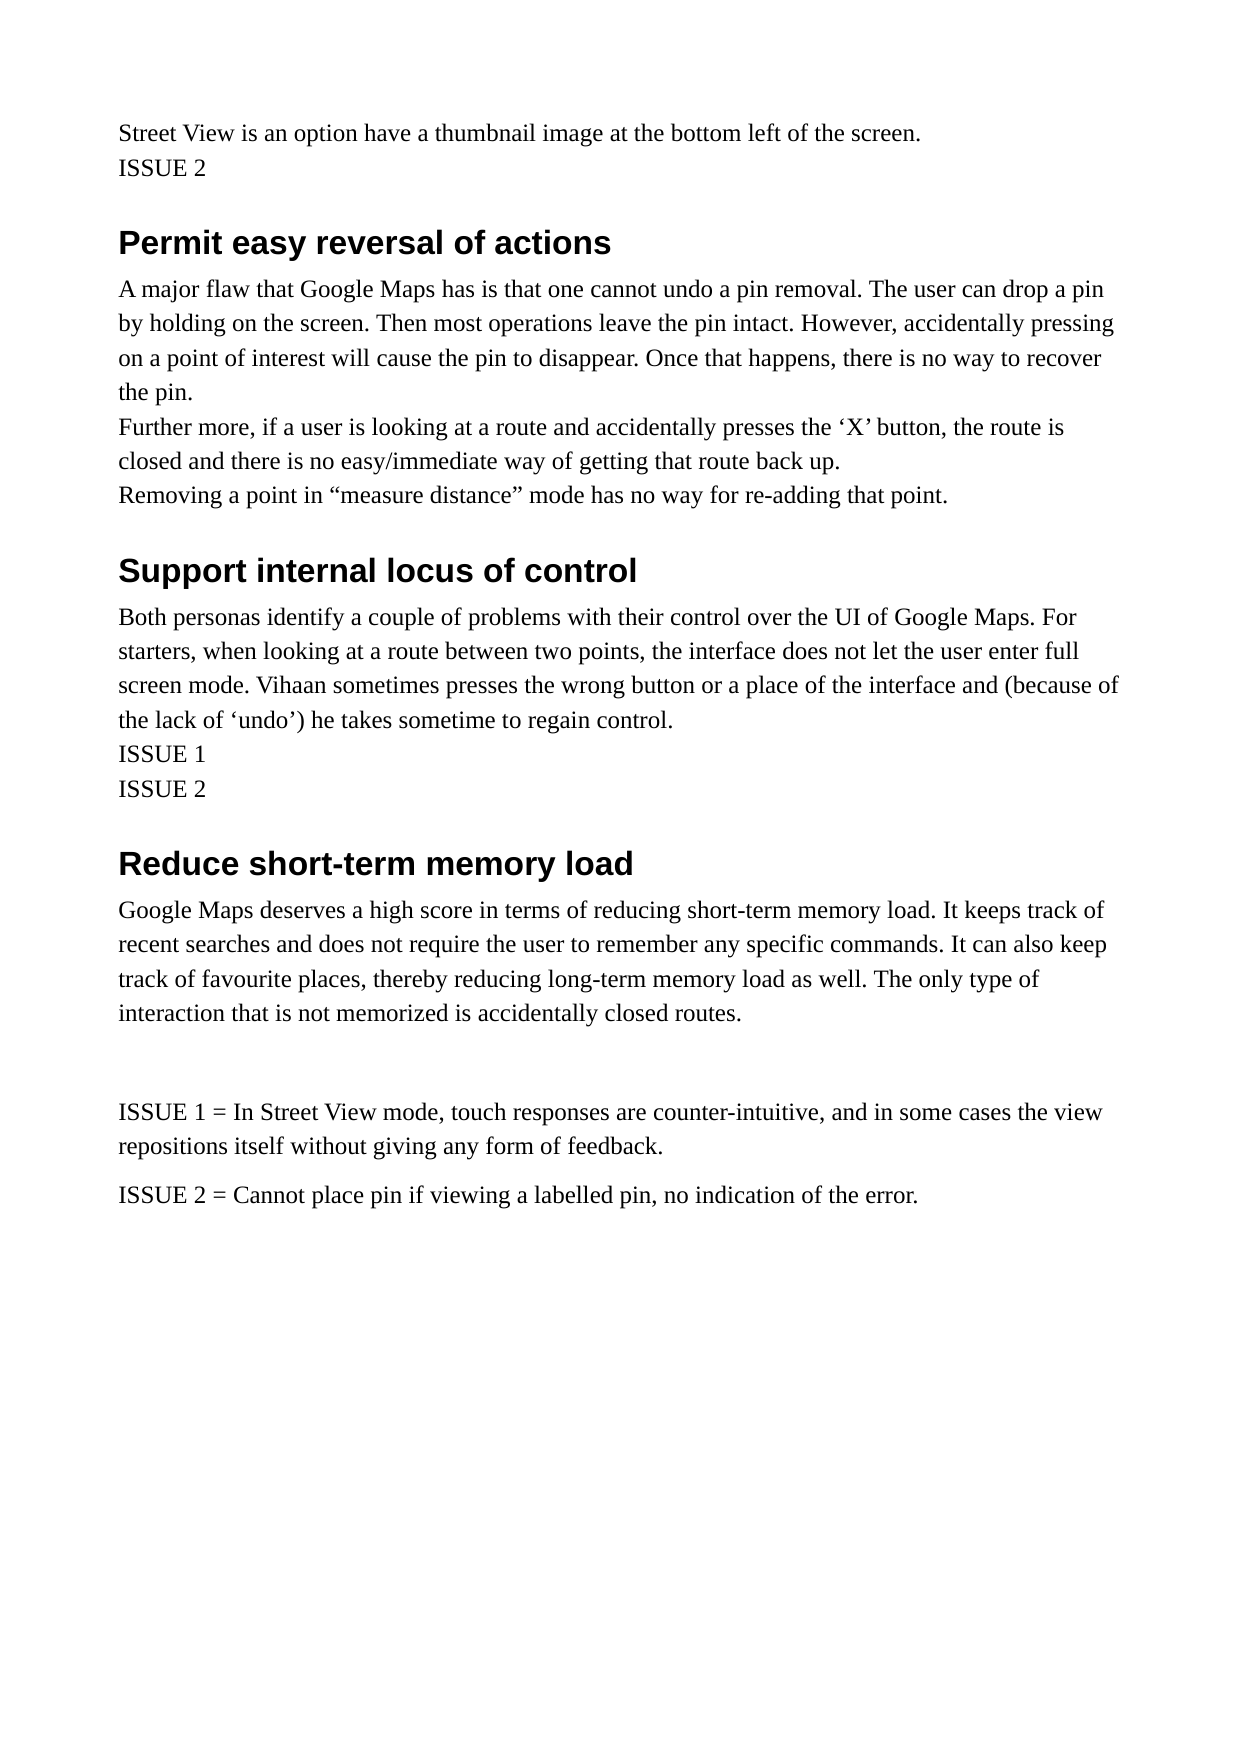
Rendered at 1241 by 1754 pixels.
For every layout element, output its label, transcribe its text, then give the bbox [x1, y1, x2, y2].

text ISSUE 1 = In Street View mode, touch responses are counter-intuitive, and in some cases the view repositions itself without giving any form of feedback. [118, 1097, 1122, 1160]
text A major flaw that Google Maps has is that one cannot undo a pin removal. The user can drop a pin by holding on the screen. Then most operations leave the pin intact. However, accidentally pressing on a point of interest will cause the pin to disappear. Once that happens, there is no way to recover the pin. Further more, if a user is looking at a route and accidentally presses the ‘X’ button, the route is closed and there is no easy/immediate way of getting that route back up. Removing a point in “measure distance” mode has no way for re-adding that point. [118, 274, 1122, 509]
text ISSUE 2 = Cannot place pin if viewing a labelled pin, no indication of the error. [118, 1180, 1122, 1209]
text Google Maps deserves a high score in terms of reducing short-term memory load. It keeps track of recent searches and does not require the user to remember any specific commands. It can also keep track of favourite places, thereby reducing long-term memory load as well. The only type of interaction that is not memorized is accidentally closed routes. [118, 895, 1122, 1027]
subtitle Permit easy reversal of actions [118, 222, 1122, 261]
subtitle Reduce short-term memory load [118, 844, 1122, 882]
text Both personas identify a couple of problems with their control over the UI of Google Maps. For starters, when looking at a route between two points, the interface does not let the user enter full screen mode. Vihaan sometimes presses the wrong button or a place of the interface and (because of the lack of ‘undo’) he takes sometime to regain control. ISSUE 1 ISSUE 2 [118, 602, 1122, 803]
subtitle Support internal locus of control [118, 550, 1122, 589]
text Street View is an option have a thumbnail image at the bottom left of the screen. ISSUE 2 [118, 118, 1122, 181]
